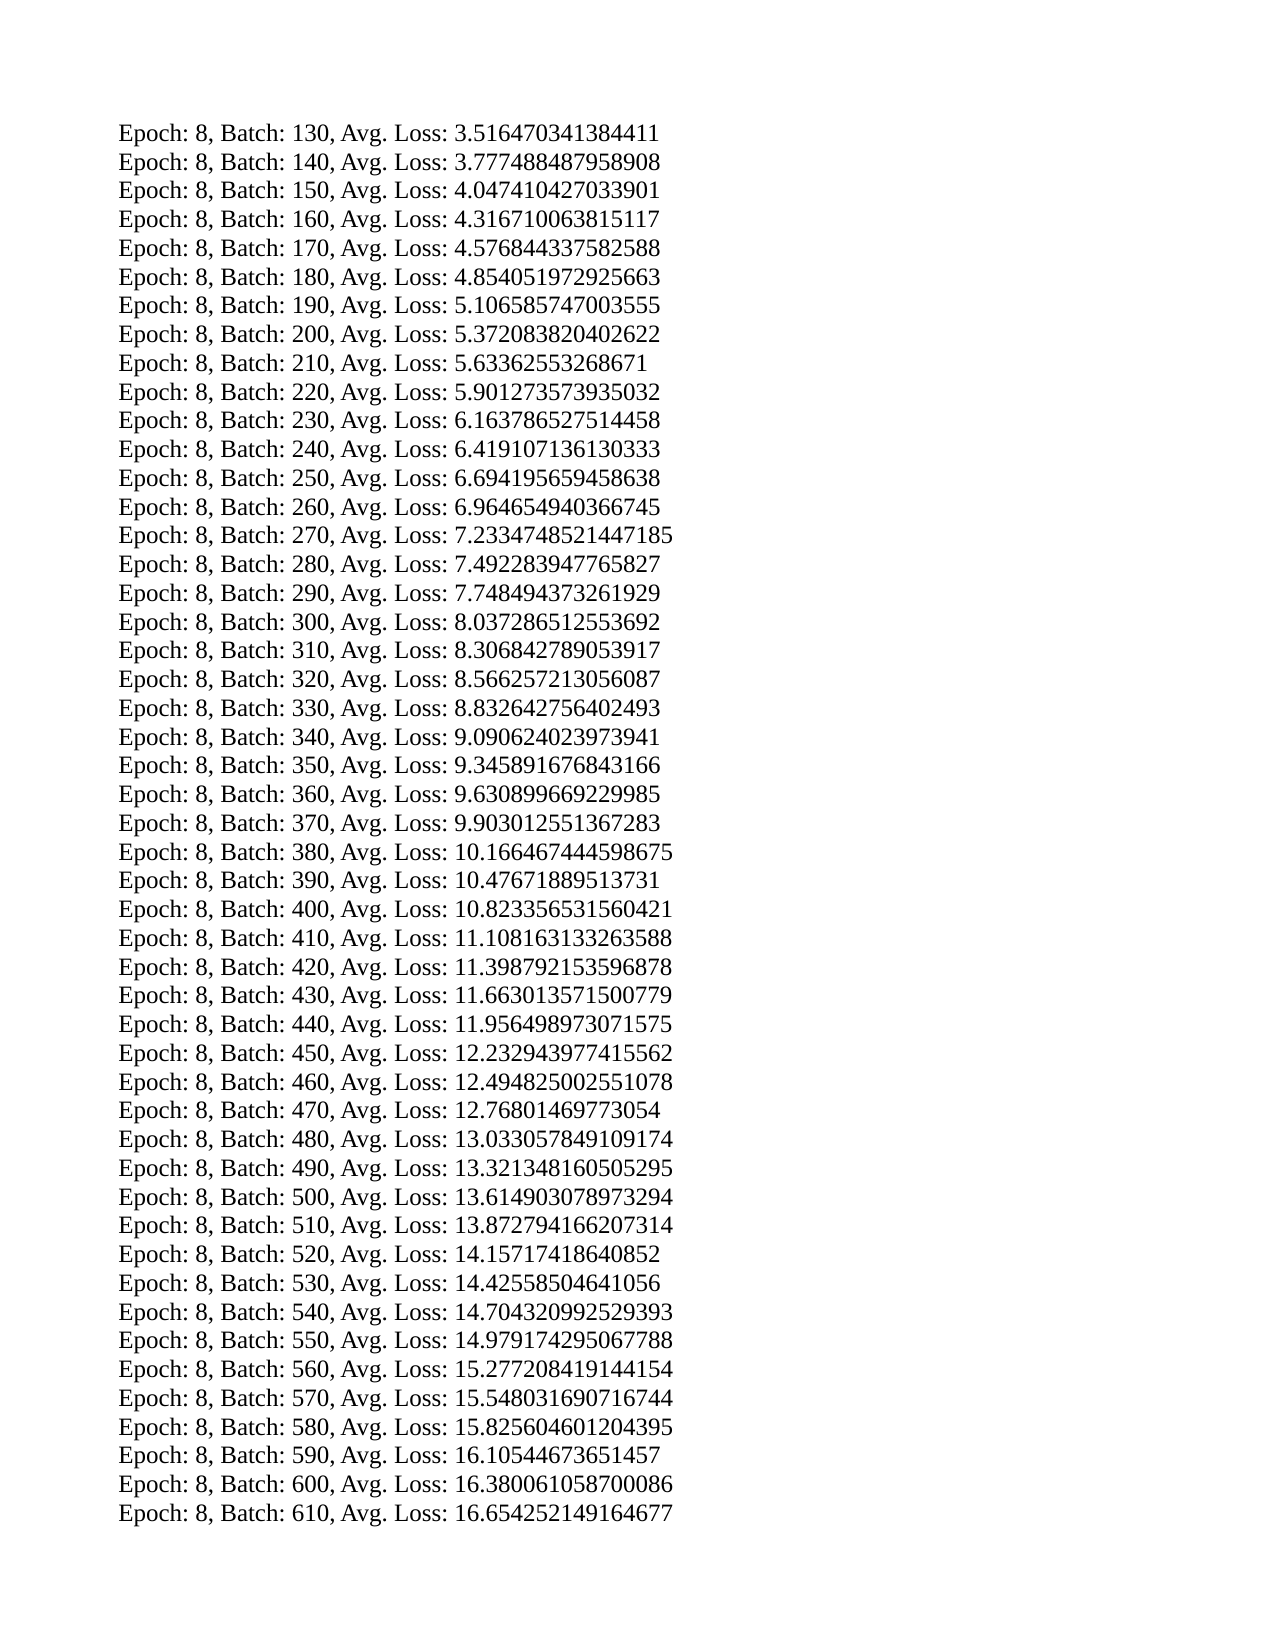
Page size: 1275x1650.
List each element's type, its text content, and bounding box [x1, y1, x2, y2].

text Epoch: 8, Batch: 210, Avg. Loss: 5.63362553268671 [118, 348, 1157, 377]
text Epoch: 8, Batch: 510, Avg. Loss: 13.872794166207314 [118, 1211, 1157, 1239]
text Epoch: 8, Batch: 560, Avg. Loss: 15.277208419144154 [118, 1354, 1157, 1383]
text Epoch: 8, Batch: 170, Avg. Loss: 4.576844337582588 [118, 233, 1157, 262]
text Epoch: 8, Batch: 230, Avg. Loss: 6.163786527514458 [118, 406, 1157, 434]
text Epoch: 8, Batch: 200, Avg. Loss: 5.372083820402622 [118, 319, 1157, 348]
text Epoch: 8, Batch: 340, Avg. Loss: 9.090624023973941 [118, 722, 1157, 751]
text Epoch: 8, Batch: 430, Avg. Loss: 11.663013571500779 [118, 981, 1157, 1009]
text Epoch: 8, Batch: 270, Avg. Loss: 7.2334748521447185 [118, 521, 1157, 549]
text Epoch: 8, Batch: 610, Avg. Loss: 16.654252149164677 [118, 1498, 1157, 1527]
text Epoch: 8, Batch: 460, Avg. Loss: 12.494825002551078 [118, 1067, 1157, 1096]
text Epoch: 8, Batch: 410, Avg. Loss: 11.108163133263588 [118, 923, 1157, 952]
text Epoch: 8, Batch: 300, Avg. Loss: 8.037286512553692 [118, 607, 1157, 636]
text Epoch: 8, Batch: 420, Avg. Loss: 11.398792153596878 [118, 952, 1157, 981]
text Epoch: 8, Batch: 380, Avg. Loss: 10.166467444598675 [118, 837, 1157, 866]
text Epoch: 8, Batch: 280, Avg. Loss: 7.492283947765827 [118, 549, 1157, 578]
text Epoch: 8, Batch: 310, Avg. Loss: 8.306842789053917 [118, 636, 1157, 664]
text Epoch: 8, Batch: 150, Avg. Loss: 4.047410427033901 [118, 176, 1157, 204]
text Epoch: 8, Batch: 240, Avg. Loss: 6.419107136130333 [118, 434, 1157, 463]
text Epoch: 8, Batch: 180, Avg. Loss: 4.854051972925663 [118, 262, 1157, 291]
text Epoch: 8, Batch: 590, Avg. Loss: 16.10544673651457 [118, 1441, 1157, 1469]
text Epoch: 8, Batch: 400, Avg. Loss: 10.823356531560421 [118, 894, 1157, 923]
text Epoch: 8, Batch: 450, Avg. Loss: 12.232943977415562 [118, 1038, 1157, 1067]
text Epoch: 8, Batch: 320, Avg. Loss: 8.566257213056087 [118, 664, 1157, 693]
text Epoch: 8, Batch: 190, Avg. Loss: 5.106585747003555 [118, 291, 1157, 319]
text Epoch: 8, Batch: 250, Avg. Loss: 6.694195659458638 [118, 463, 1157, 492]
text Epoch: 8, Batch: 360, Avg. Loss: 9.630899669229985 [118, 779, 1157, 808]
text Epoch: 8, Batch: 480, Avg. Loss: 13.033057849109174 [118, 1124, 1157, 1153]
text Epoch: 8, Batch: 130, Avg. Loss: 3.516470341384411 [118, 118, 1157, 147]
text Epoch: 8, Batch: 580, Avg. Loss: 15.825604601204395 [118, 1412, 1157, 1441]
text Epoch: 8, Batch: 490, Avg. Loss: 13.321348160505295 [118, 1153, 1157, 1182]
text Epoch: 8, Batch: 330, Avg. Loss: 8.832642756402493 [118, 693, 1157, 722]
text Epoch: 8, Batch: 390, Avg. Loss: 10.47671889513731 [118, 866, 1157, 894]
text Epoch: 8, Batch: 600, Avg. Loss: 16.380061058700086 [118, 1469, 1157, 1498]
text Epoch: 8, Batch: 220, Avg. Loss: 5.901273573935032 [118, 377, 1157, 406]
text Epoch: 8, Batch: 160, Avg. Loss: 4.316710063815117 [118, 204, 1157, 233]
text Epoch: 8, Batch: 570, Avg. Loss: 15.548031690716744 [118, 1383, 1157, 1412]
text Epoch: 8, Batch: 550, Avg. Loss: 14.979174295067788 [118, 1326, 1157, 1354]
text Epoch: 8, Batch: 140, Avg. Loss: 3.777488487958908 [118, 147, 1157, 176]
text Epoch: 8, Batch: 500, Avg. Loss: 13.614903078973294 [118, 1182, 1157, 1211]
text Epoch: 8, Batch: 520, Avg. Loss: 14.15717418640852 [118, 1239, 1157, 1268]
text Epoch: 8, Batch: 350, Avg. Loss: 9.345891676843166 [118, 751, 1157, 779]
text Epoch: 8, Batch: 440, Avg. Loss: 11.956498973071575 [118, 1009, 1157, 1038]
text Epoch: 8, Batch: 370, Avg. Loss: 9.903012551367283 [118, 808, 1157, 837]
text Epoch: 8, Batch: 530, Avg. Loss: 14.42558504641056 [118, 1268, 1157, 1297]
text Epoch: 8, Batch: 260, Avg. Loss: 6.964654940366745 [118, 492, 1157, 521]
text Epoch: 8, Batch: 540, Avg. Loss: 14.704320992529393 [118, 1297, 1157, 1326]
text Epoch: 8, Batch: 470, Avg. Loss: 12.76801469773054 [118, 1096, 1157, 1124]
text Epoch: 8, Batch: 290, Avg. Loss: 7.748494373261929 [118, 578, 1157, 607]
